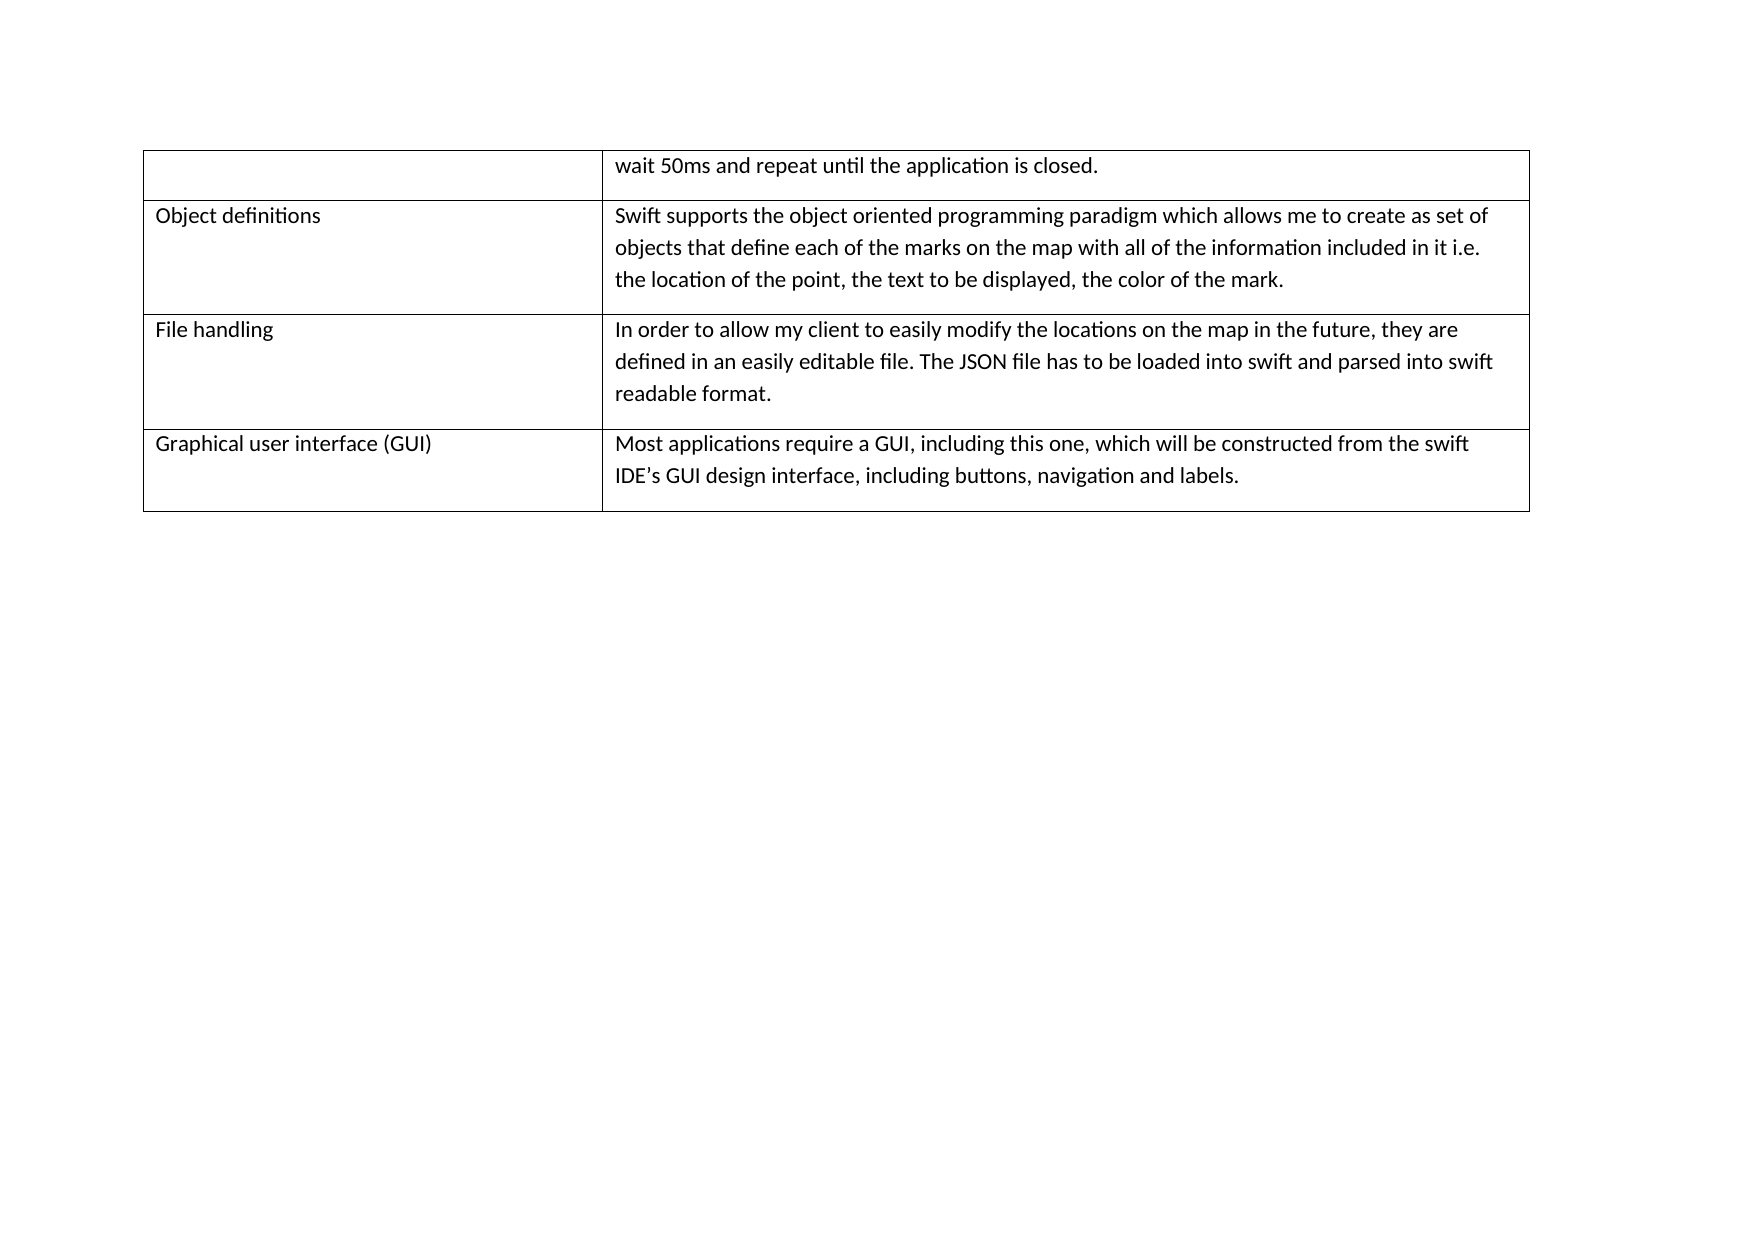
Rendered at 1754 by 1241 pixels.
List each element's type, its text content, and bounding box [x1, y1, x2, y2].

table_cell Graphical user interface (GUI) [144, 430, 602, 511]
table_cell Swift supports the object oriented programming paradigm which allows me to create as set of objects that define each of the marks on the map with all of the information included in it i.e. the location of the point, the text to be displayed, the color of the mark. [603, 201, 1529, 314]
table_cell In order to allow my client to easily modify the locations on the map in the future, they are defined in an easily editable file. The JSON file has to be loaded into swift and parsed into swift readable format. [603, 315, 1529, 428]
table_cell Object definitions [144, 201, 602, 314]
table_cell File handling [144, 315, 602, 428]
table_cell wait 50ms and repeat until the application is closed. [603, 151, 1529, 200]
table_cell [144, 151, 602, 200]
table_cell Most applications require a GUI, including this one, which will be constructed from the swift IDE’s GUI design interface, including buttons, navigation and labels. [603, 430, 1529, 511]
